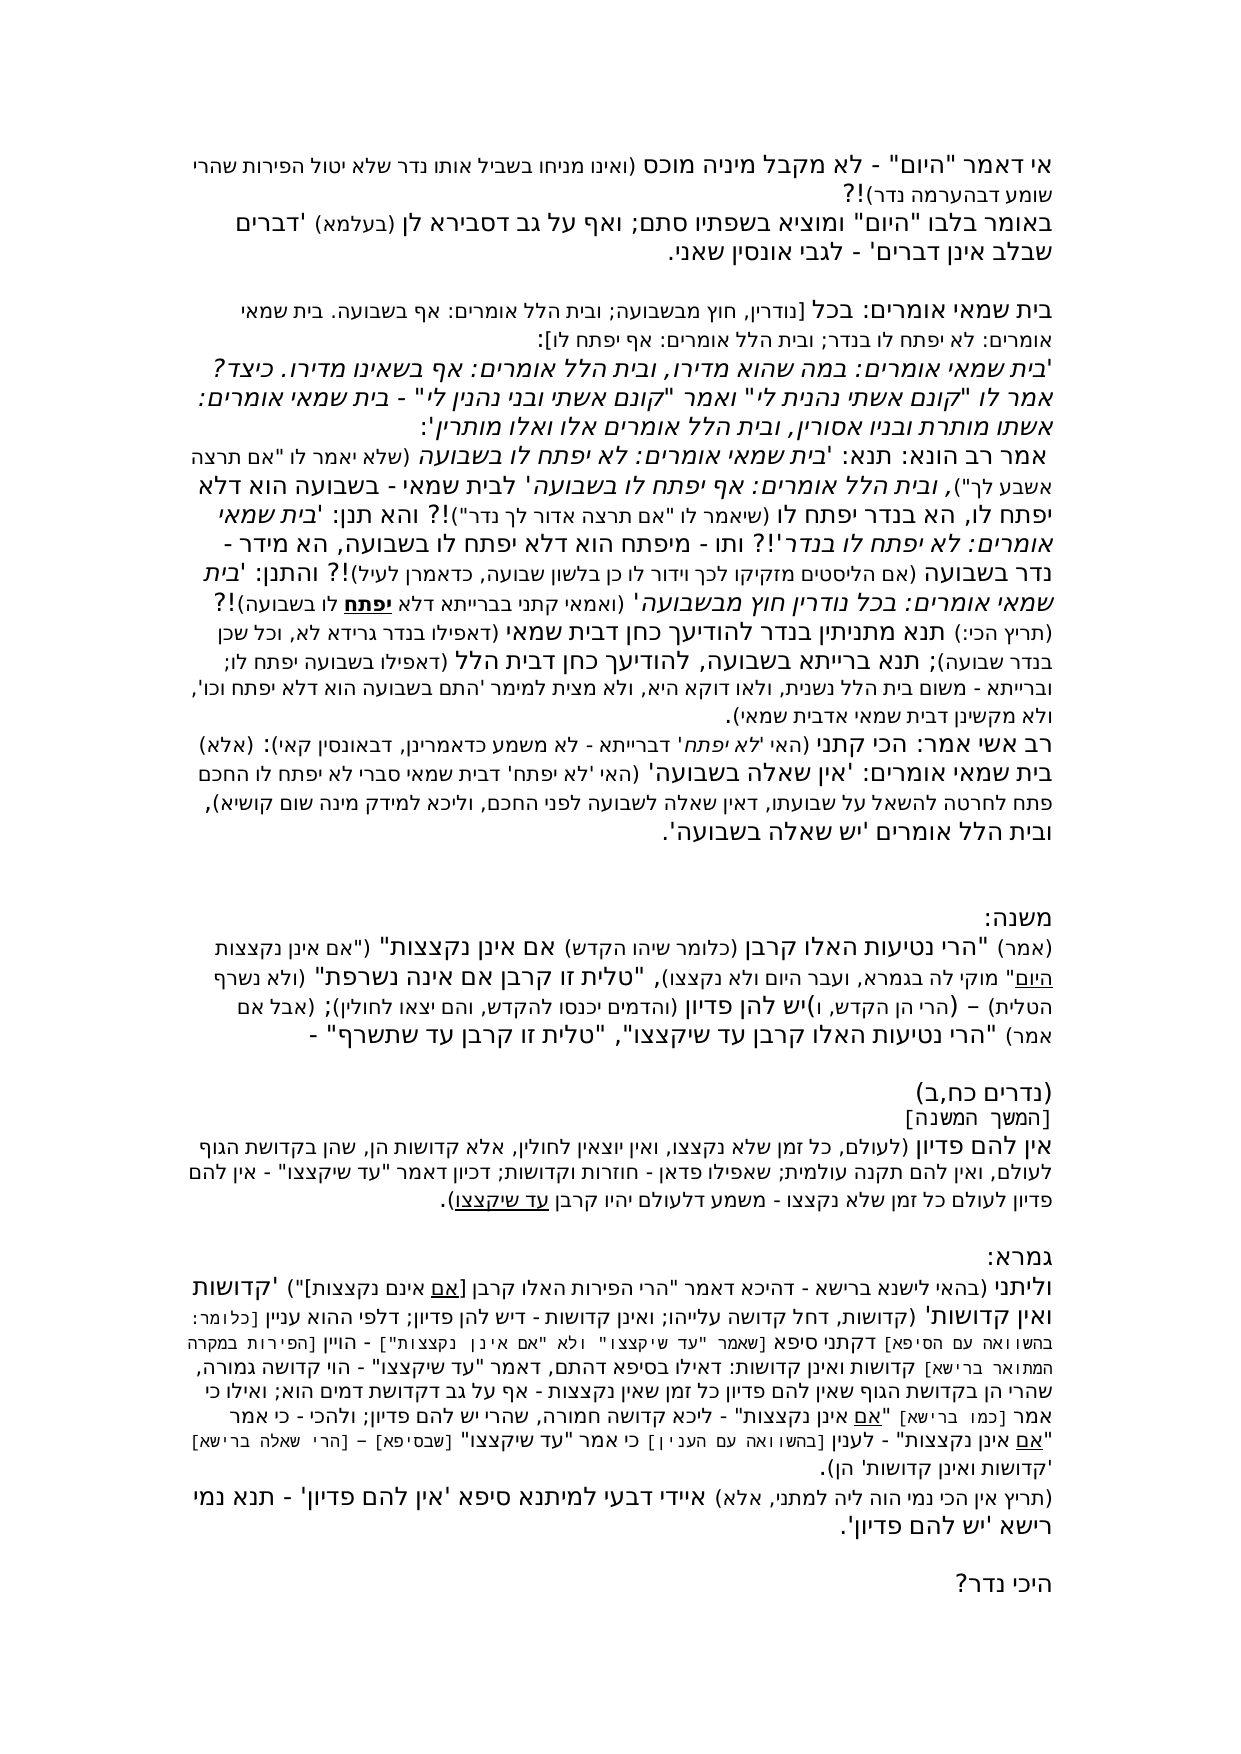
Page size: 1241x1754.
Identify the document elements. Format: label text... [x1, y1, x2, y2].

text רב אשי אמר: הכי קתני (האי 'לא יפתח' דברייתא - לא משמע כדאמרינן, דבאונסין קאי): (אלא) בית שמאי אומרים: 'אין שאלה בשבועה' (האי 'לא יפתח' דבית שמאי סברי לא יפתח לו החכם פתח לחרטה להשאל על שבועתו, דאין שאלה לשבועה לפני החכם, וליכא למידק מינה שום קושיא), ובית הלל אומרים 'יש שאלה בשבועה'. [187, 729, 1053, 846]
text (תריץ הכי:) תנא מתניתין בנדר להודיעך כחן דבית שמאי (דאפילו בנדר גרידא לא, וכל שכן בנדר שבועה); תנא ברייתא בשבועה, להודיעך כחן דבית הלל (דאפילו בשבועה יפתח לו; וברייתא - משום בית הלל נשנית, ולאו דוקא היא, ולא מצית למימר 'התם בשבועה הוא דלא יפתח וכו', ולא מקשינן דבית שמאי אדבית שמאי). [187, 617, 1053, 729]
text 'בית שמאי אומרים: במה שהוא מדירו, ובית הלל אומרים: אף בשאינו מדירו. כיצד? אמר לו "קונם אשתי נהנית לי" ואמר "קונם אשתי ובני נהנין לי" - בית שמאי אומרים: אשתו מותרת ובניו אסורין, ובית הלל אומרים אלו ואלו מותרין': [187, 354, 1053, 442]
text אמר רב הונא: תנא: 'בית שמאי אומרים: לא יפתח לו בשבועה (שלא יאמר לו "אם תרצה אשבע לך"), ובית הלל אומרים: אף יפתח לו בשבועה' לבית שמאי - בשבועה הוא דלא יפתח לו, הא בנדר יפתח לו (שיאמר לו "אם תרצה אדור לך נדר")!? והא תנן: 'בית שמאי אומרים: לא יפתח לו בנדר'!? ותו - מיפתח הוא דלא יפתח לו בשבועה, הא מידר - נדר בשבועה (אם הליסטים מזקיקו לכך וידור לו כן בלשון שבועה, כדאמרן לעיל)!? והתנן: 'בית שמאי אומרים: בכל נודרין חוץ מבשבועה' (ואמאי קתני בברייתא דלא יפתח לו בשבועה)!? [187, 442, 1053, 617]
text (נדרים כח,ב) [187, 1078, 1053, 1107]
text משנה: [187, 903, 1053, 933]
text אין להם פדיון (לעולם, כל זמן שלא נקצצו, ואין יוצאין לחולין, אלא קדושות הן, שהן בקדושת הגוף לעולם, ואין להם תקנה עולמית; שאפילו פדאן - חוזרות וקדושות; דכיון דאמר "עד שיקצצו" - אין להם פדיון לעולם כל זמן שלא נקצצו - משמע דלעולם יהיו קרבן עד שיקצצו). [187, 1131, 1053, 1214]
text אי דאמר "היום" - לא מקבל מיניה מוכס (ואינו מניחו בשביל אותו נדר שלא יטול הפירות שהרי שומע דבהערמה נדר)!? [187, 150, 1053, 208]
text באומר בלבו "היום" ומוציא בשפתיו סתם; ואף על גב דסבירא לן (בעלמא) 'דברים שבלב אינן דברים' - לגבי אונסין שאני. [187, 208, 1053, 267]
text וליתני (בהאי לישנא ברישא - דהיכא דאמר "הרי הפירות האלו קרבן [אם אינם נקצצות]") 'קדושות ואין קדושות' (קדושות, דחל קדושה עלייהו; ואינן קדושות - דיש להן פדיון; דלפי ההוא עניין [כלומר: בהשוואה עם הסיפא] דקתני סיפא [שאמר "עד שיקצצו" ולא "אם אינן נקצצות"] - הויין [הפירות במקרה המתואר ברישא] קדושות ואינן קדושות: דאילו בסיפא דהתם, דאמר "עד שיקצצו" - הוי קדושה גמורה, שהרי הן בקדושת הגוף שאין להם פדיון כל זמן שאין נקצצות - אף על גב דקדושת דמים הוא; ואילו כי אמר [כמו ברישא] "אם אינן נקצצות" - ליכא קדושה חמורה, שהרי יש להם פדיון; ולהכי - כי אמר "אם אינן נקצצות" - לענין [בהשוואה עם הענין] כי אמר "עד שיקצצו" [שבסיפא] – [הרי שאלה ברישא] 'קדושות ואינן קדושות' הן). [187, 1272, 1053, 1482]
text [המשך המשנה] [187, 1107, 1053, 1131]
text (תריץ אין הכי נמי הוה ליה למתני, אלא) איידי דבעי למיתנא סיפא 'אין להם פדיון' - תנא נמי רישא 'יש להם פדיון'. [187, 1482, 1053, 1540]
text גמרא: [187, 1243, 1053, 1272]
text (אמר) "הרי נטיעות האלו קרבן (כלומר שיהו הקדש) אם אינן נקצצות" ("אם אינן נקצצות היום" מוקי לה בגמרא, ועבר היום ולא נקצצו), "טלית זו קרבן אם אינה נשרפת" (ולא נשרף הטלית) – (הרי הן הקדש, ו)יש להן פדיון (והדמים יכנסו להקדש, והם יצאו לחולין); (אבל אם אמר) "הרי נטיעות האלו קרבן עד שיקצצו", "טלית זו קרבן עד שתשרף" - [187, 933, 1053, 1049]
text בית שמאי אומרים: בכל [נודרין, חוץ מבשבועה; ובית הלל אומרים: אף בשבועה. בית שמאי אומרים: לא יפתח לו בנדר; ובית הלל אומרים: אף יפתח לו]: [187, 296, 1053, 354]
text היכי נדר? [187, 1569, 1053, 1598]
